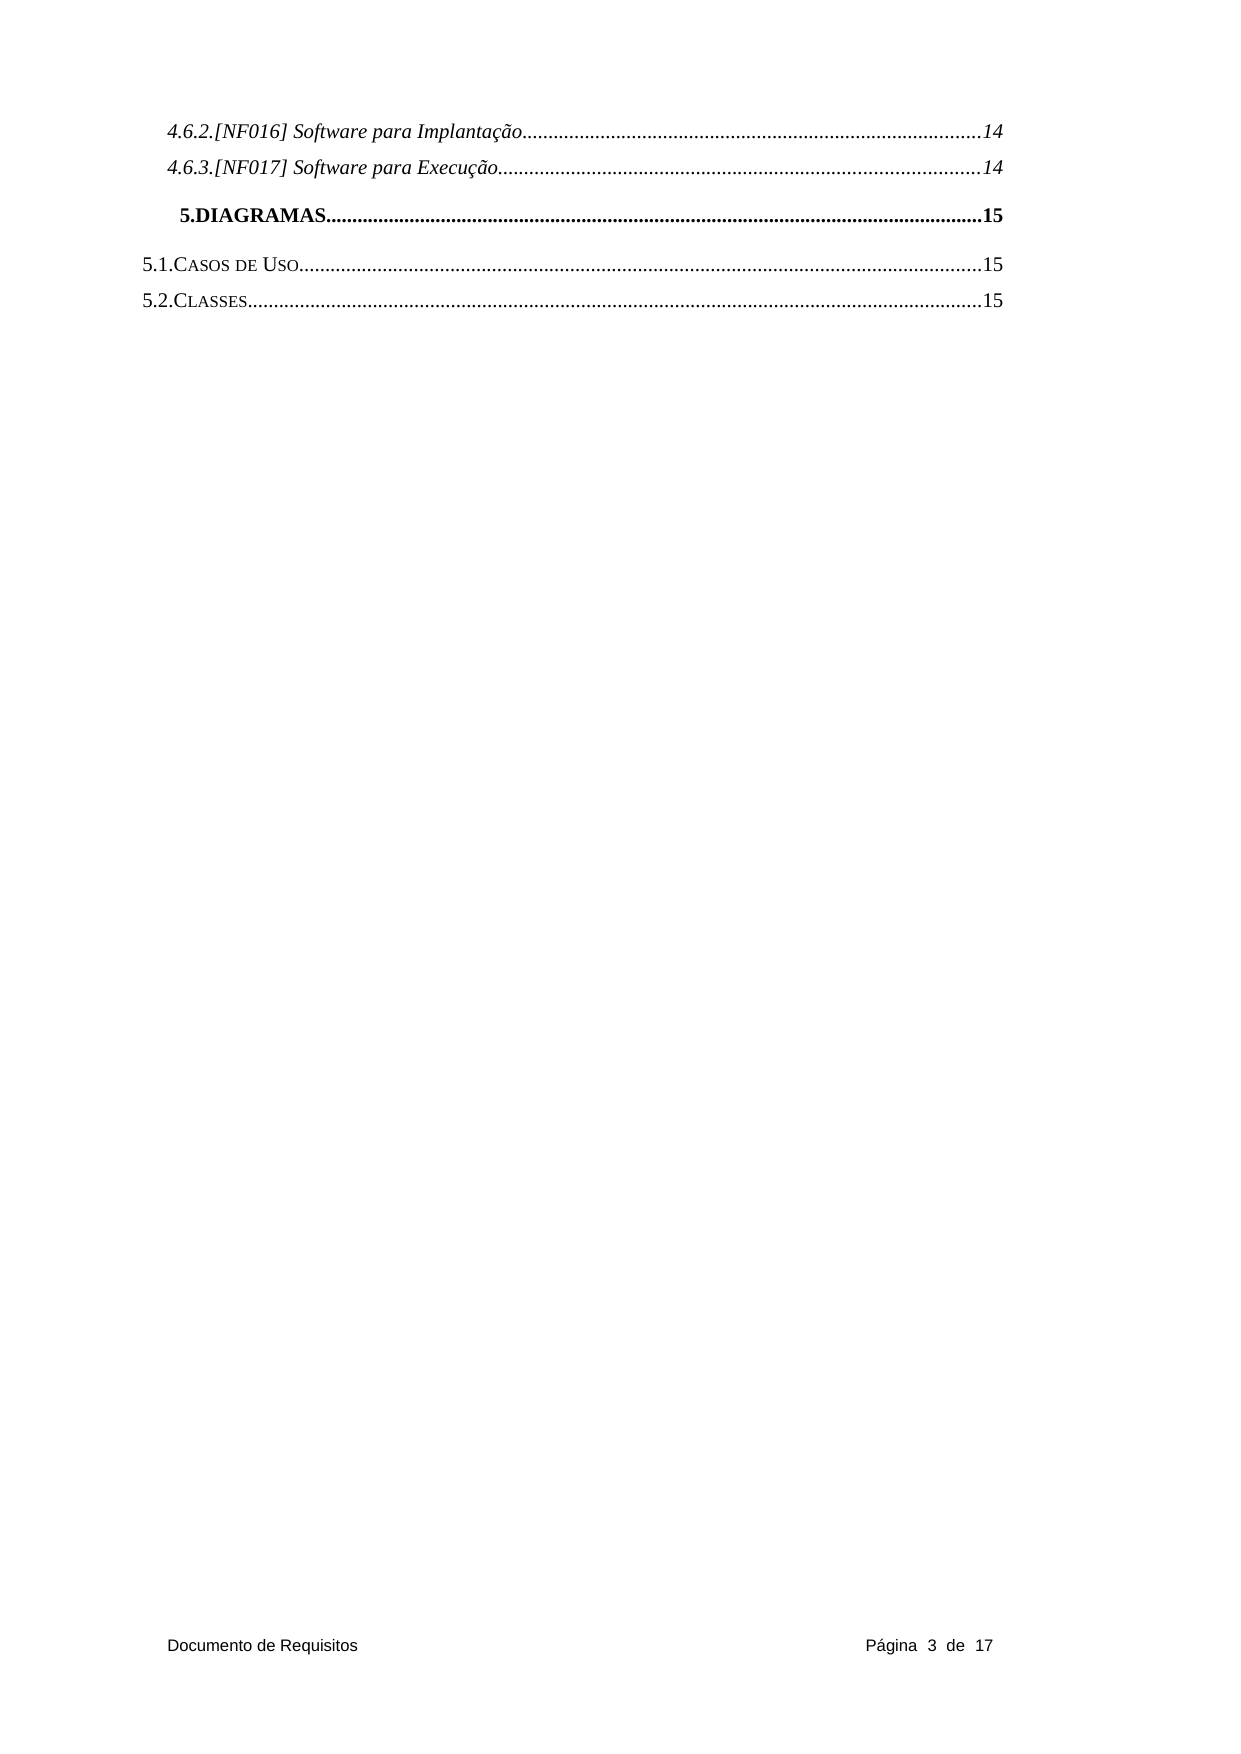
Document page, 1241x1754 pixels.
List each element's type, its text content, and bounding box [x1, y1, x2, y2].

text 4.6.3.[NF017] Software para Execução 14 [167, 154, 1003, 179]
text 5.1.Casos de Uso 15 [142, 252, 1003, 276]
text 5.2.Classes 15 [142, 288, 1003, 312]
text 5.Diagramas 15 [117, 203, 1003, 227]
text 4.6.2.[NF016] Software para Implantação 14 [167, 118, 1003, 143]
